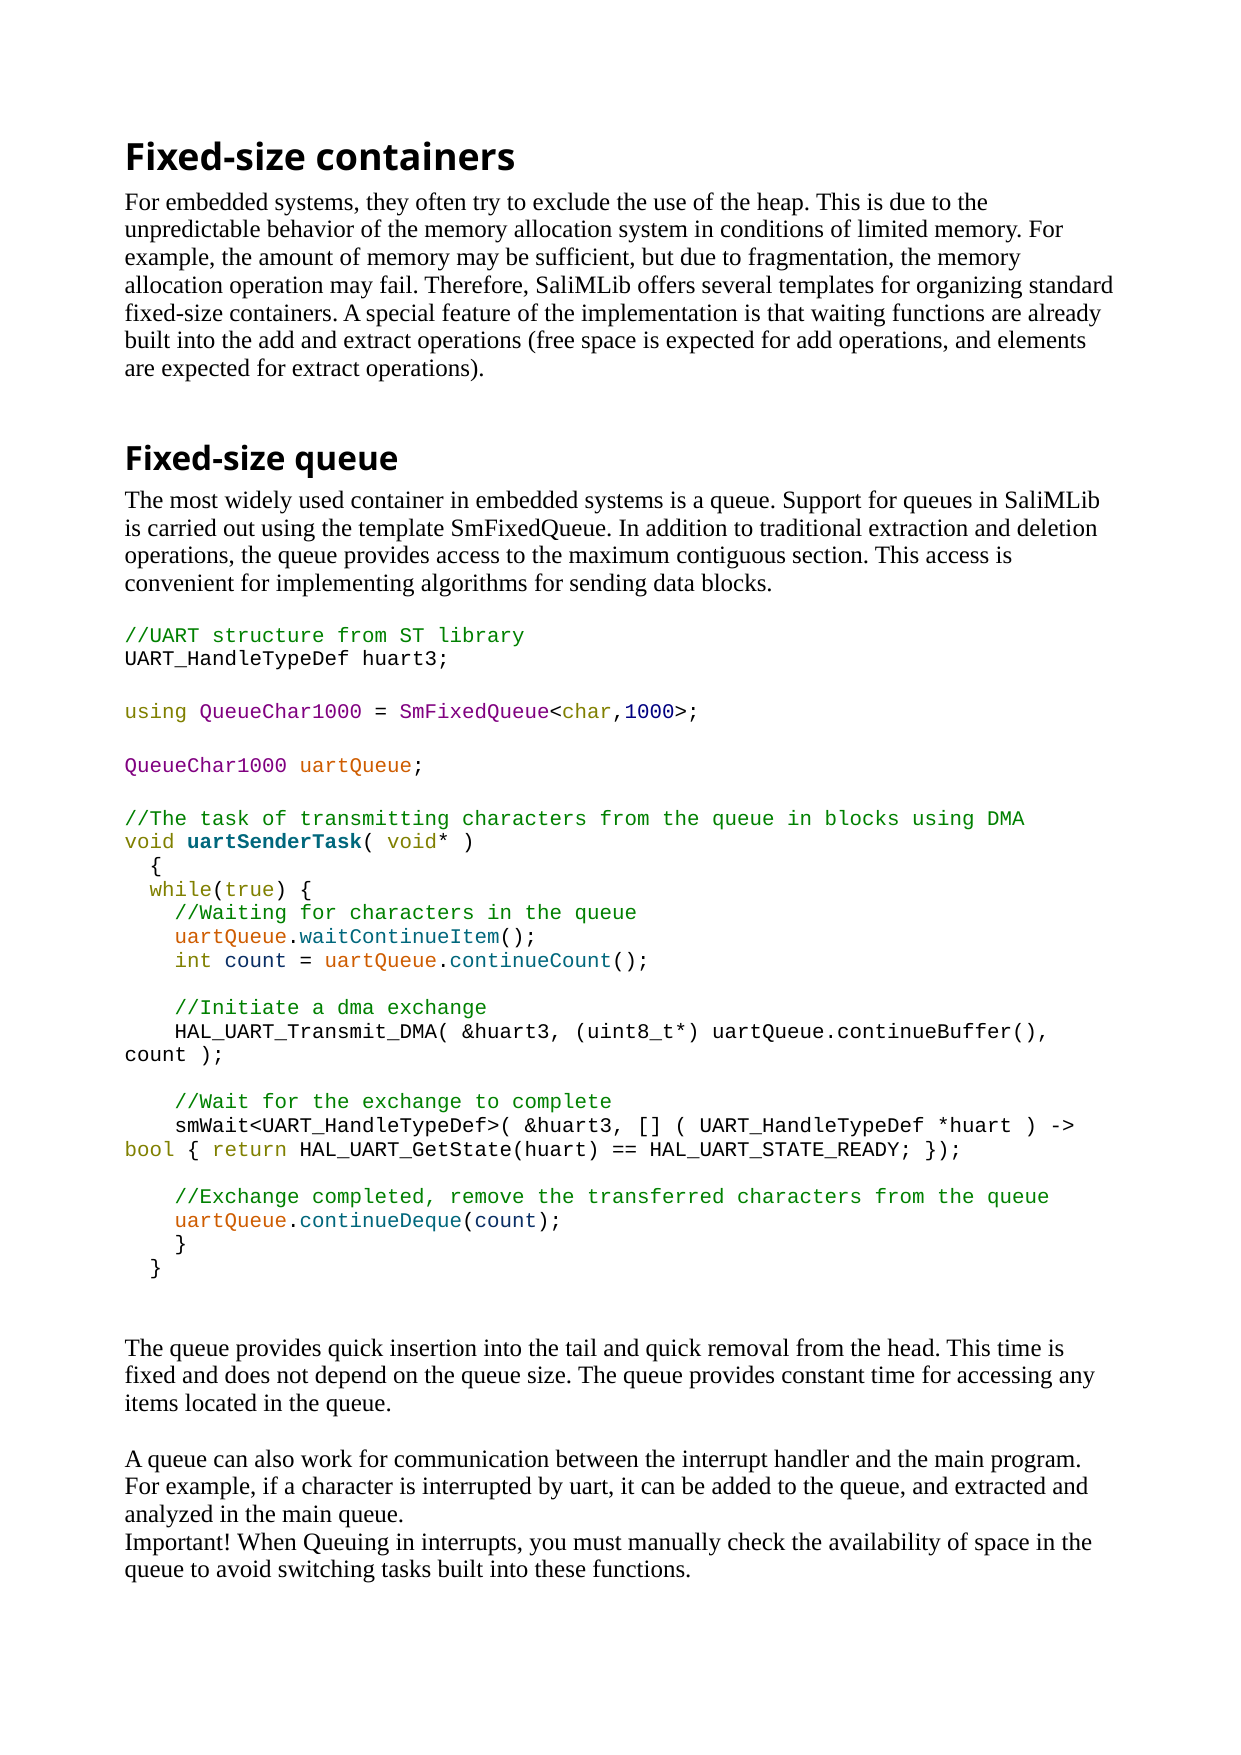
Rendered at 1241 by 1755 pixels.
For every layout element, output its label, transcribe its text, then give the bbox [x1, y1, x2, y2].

text For embedded systems, they often try to exclude the use of the heap. This is due to the unpredictable behavior of the memory allocation system in conditions of limited memory. For example, the amount of memory may be sufficient, but due to fragmentation, the memory allocation operation may fail. Therefore, SaliMLib offers several templates for organizing standard fixed-size containers. A special feature of the implementation is that waiting functions are already built into the add and extract operations (free space is expected for add operations, and elements are expected for extract operations). [118, 182, 1122, 382]
text using QueueChar1000 = SmFixedQueue<char,1000>; [118, 695, 1122, 725]
text //The task of transmitting characters from the queue in blocks using DMA [118, 802, 1122, 831]
text //UART structure from ST library [118, 625, 1122, 648]
text while(true) { [118, 879, 1122, 902]
subtitle Fixed-size queue [118, 428, 1122, 480]
text } [118, 1257, 1122, 1281]
text //Wait for the exchange to complete [118, 1092, 1122, 1115]
text //Exchange completed, remove the transferred characters from the queue [118, 1186, 1122, 1210]
text A queue can also work for communication between the interrupt handler and the main program. For example, if a character is interrupted by uart, it can be added to the queue, and extracted and analyzed in the main queue. [118, 1445, 1122, 1528]
text //Initiate a dma exchange [118, 997, 1122, 1021]
text uartQueue.waitContinueItem(); [118, 926, 1122, 950]
text //Waiting for characters in the queue [118, 902, 1122, 926]
text { [118, 855, 1122, 879]
text The queue provides quick insertion into the tail and quick removal from the head. This time is fixed and does not depend on the queue size. The queue provides constant time for accessing any items located in the queue. [118, 1334, 1122, 1417]
text HAL_UART_Transmit_DMA( &huart3, (uint8_t*) uartQueue.continueBuffer(), count ); [118, 1021, 1122, 1068]
subtitle Fixed-size containers [118, 124, 1122, 182]
text void uartSenderTask( void* ) [118, 831, 1122, 855]
text UART_HandleTypeDef huart3; [118, 648, 1122, 672]
text The most widely used container in embedded systems is a queue. Support for queues in SaliMLib is carried out using the template SmFixedQueue. In addition to traditional extraction and deletion operations, the queue provides access to the maximum contiguous section. This access is convenient for implementing algorithms for sending data blocks. [118, 480, 1122, 597]
text } [118, 1233, 1122, 1257]
text Important! When Queuing in interrupts, you must manually check the availability of space in the queue to avoid switching tasks built into these functions. [118, 1528, 1122, 1583]
text int count = uartQueue.continueCount(); [118, 950, 1122, 973]
text smWait<UART_HandleTypeDef>( &huart3, [] ( UART_HandleTypeDef *huart ) -> bool { return HAL_UART_GetState(huart) == HAL_UART_STATE_READY; }); [118, 1115, 1122, 1162]
text uartQueue.continueDeque(count); [118, 1210, 1122, 1233]
text QueueChar1000 uartQueue; [118, 748, 1122, 778]
